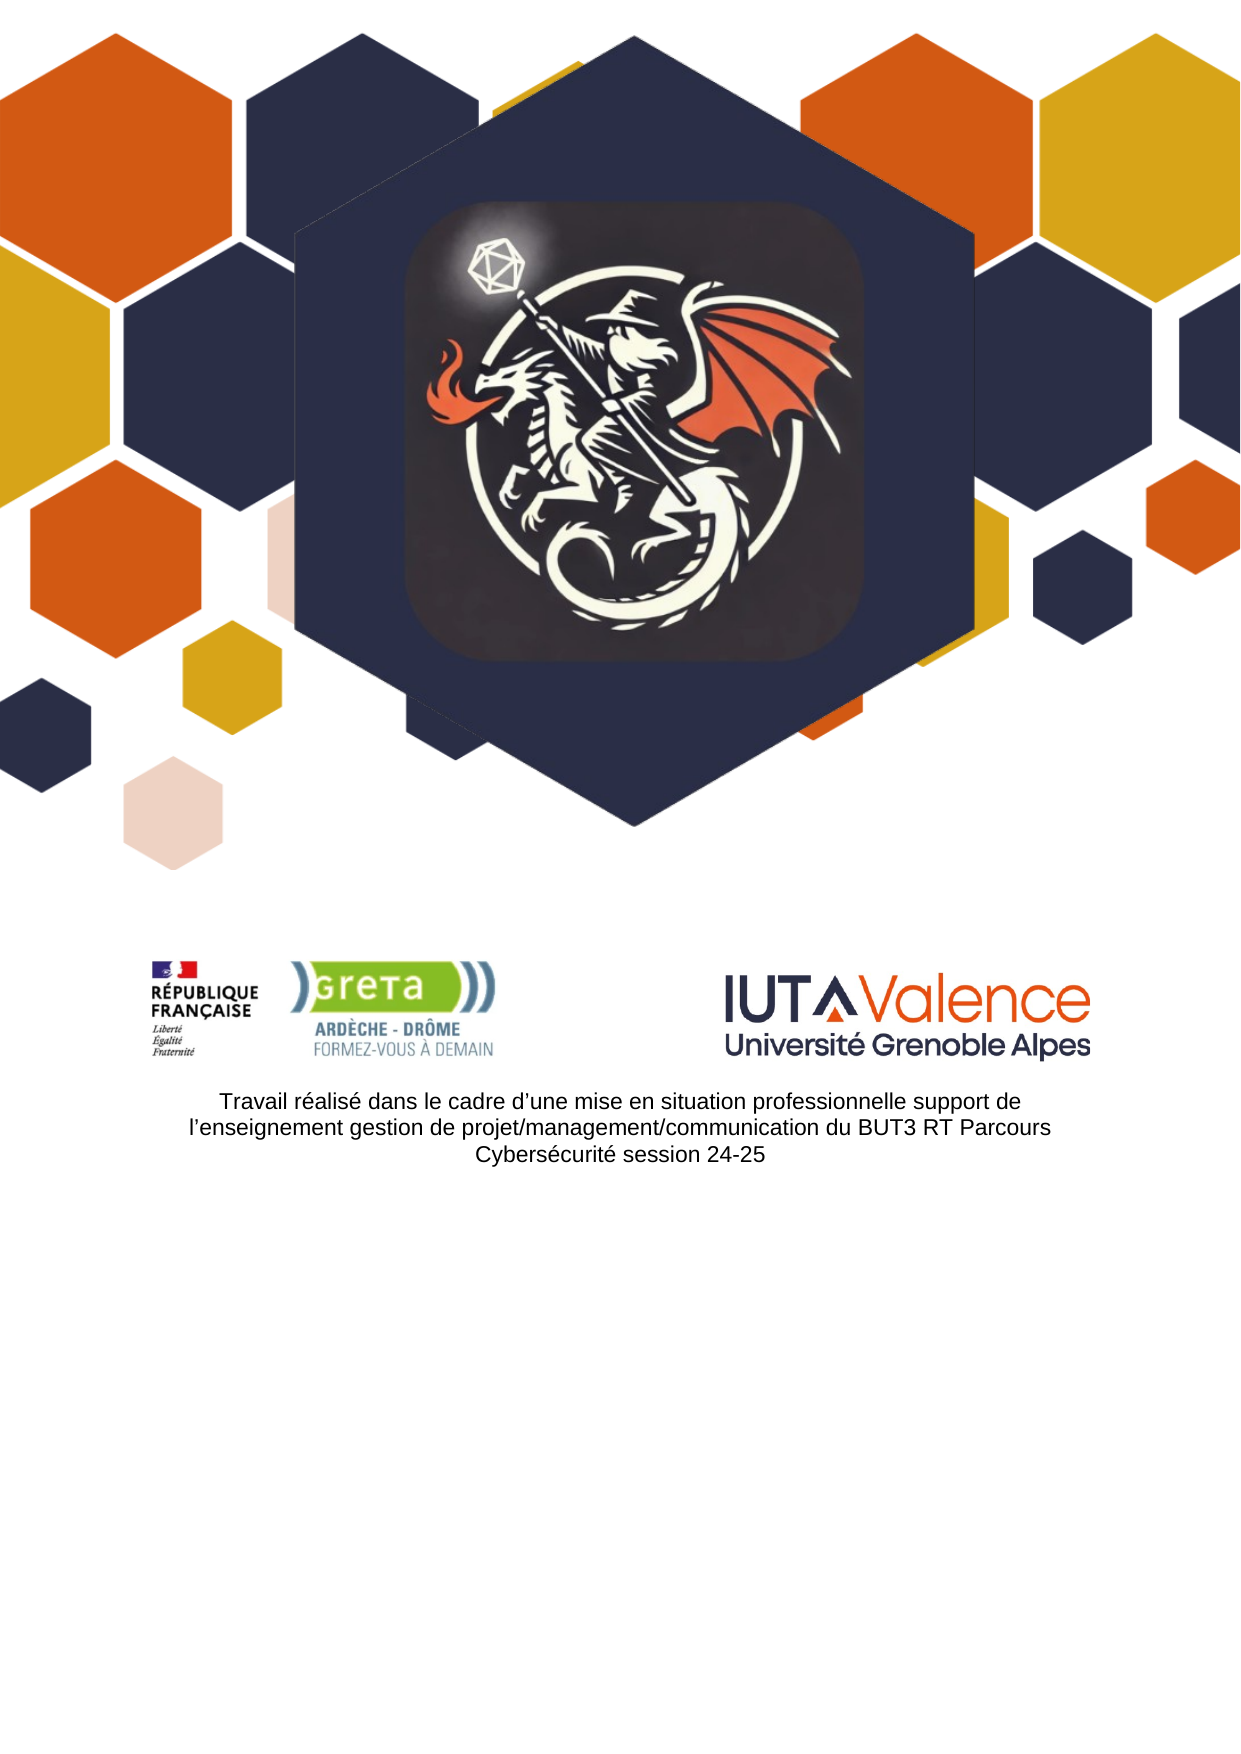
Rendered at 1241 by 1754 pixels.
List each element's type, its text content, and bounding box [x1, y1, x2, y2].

text Travail réalisé dans le cadre d’une mise en situation professionnelle support de l’enseignement gestion de projet/management/communication du BUT3 RT Parcours Cybersécurité session 24-25 [150, 1088, 1090, 1167]
picture [721, 970, 1091, 1062]
picture [150, 959, 498, 1059]
picture [0, 18, 1241, 870]
